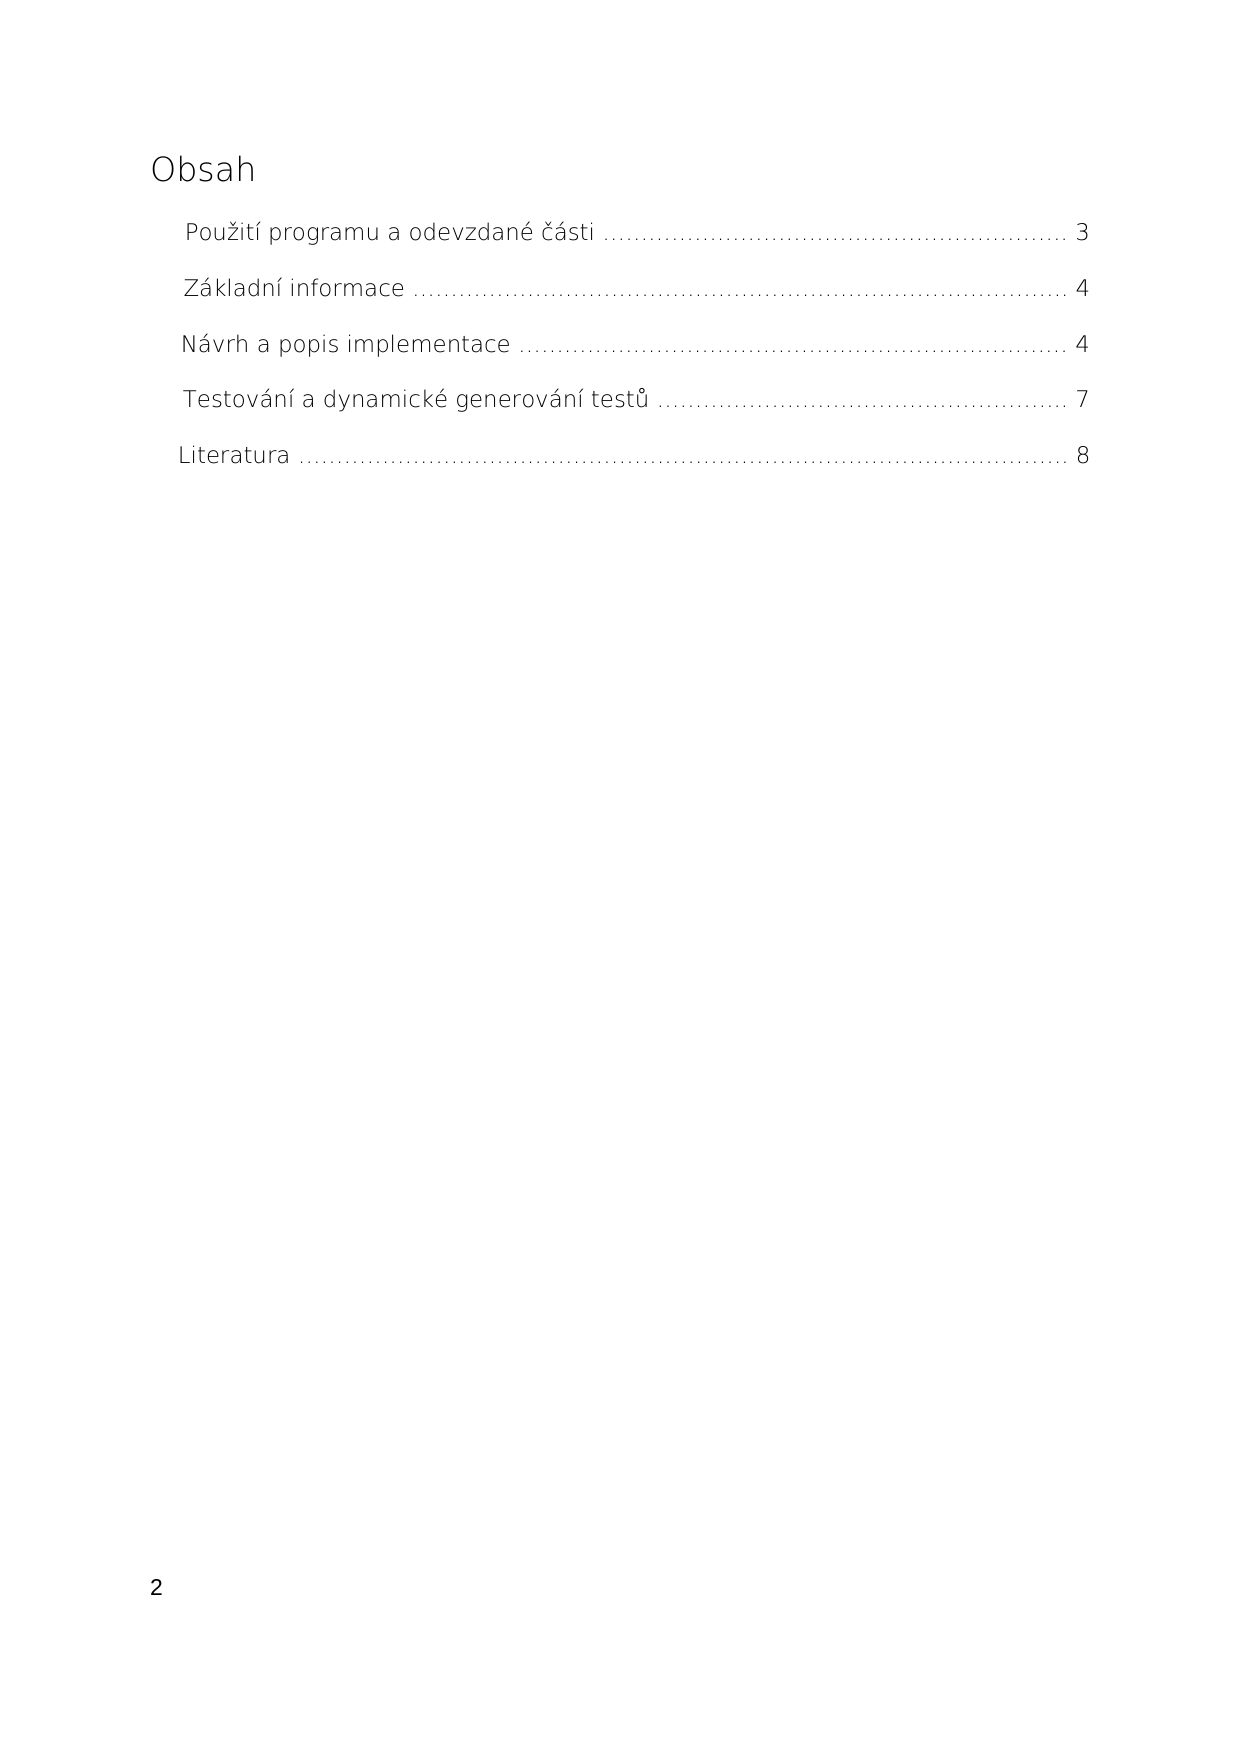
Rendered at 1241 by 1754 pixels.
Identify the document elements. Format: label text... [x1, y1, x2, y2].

text Základní informace ………………………………………………………………………….. 4 [150, 275, 1090, 302]
text Použití programu a odevzdané části ……………………………………………………. 3 [150, 219, 1090, 246]
text Testování a dynamické generování testů ……………………………………………... 7 [150, 386, 1090, 413]
text Literatura ……………………………………………………………………………………….. 8 [150, 442, 1090, 469]
text Návrh a popis implementace ……………………………………………………………… 4 [150, 331, 1090, 357]
text Obsah [150, 150, 1090, 189]
